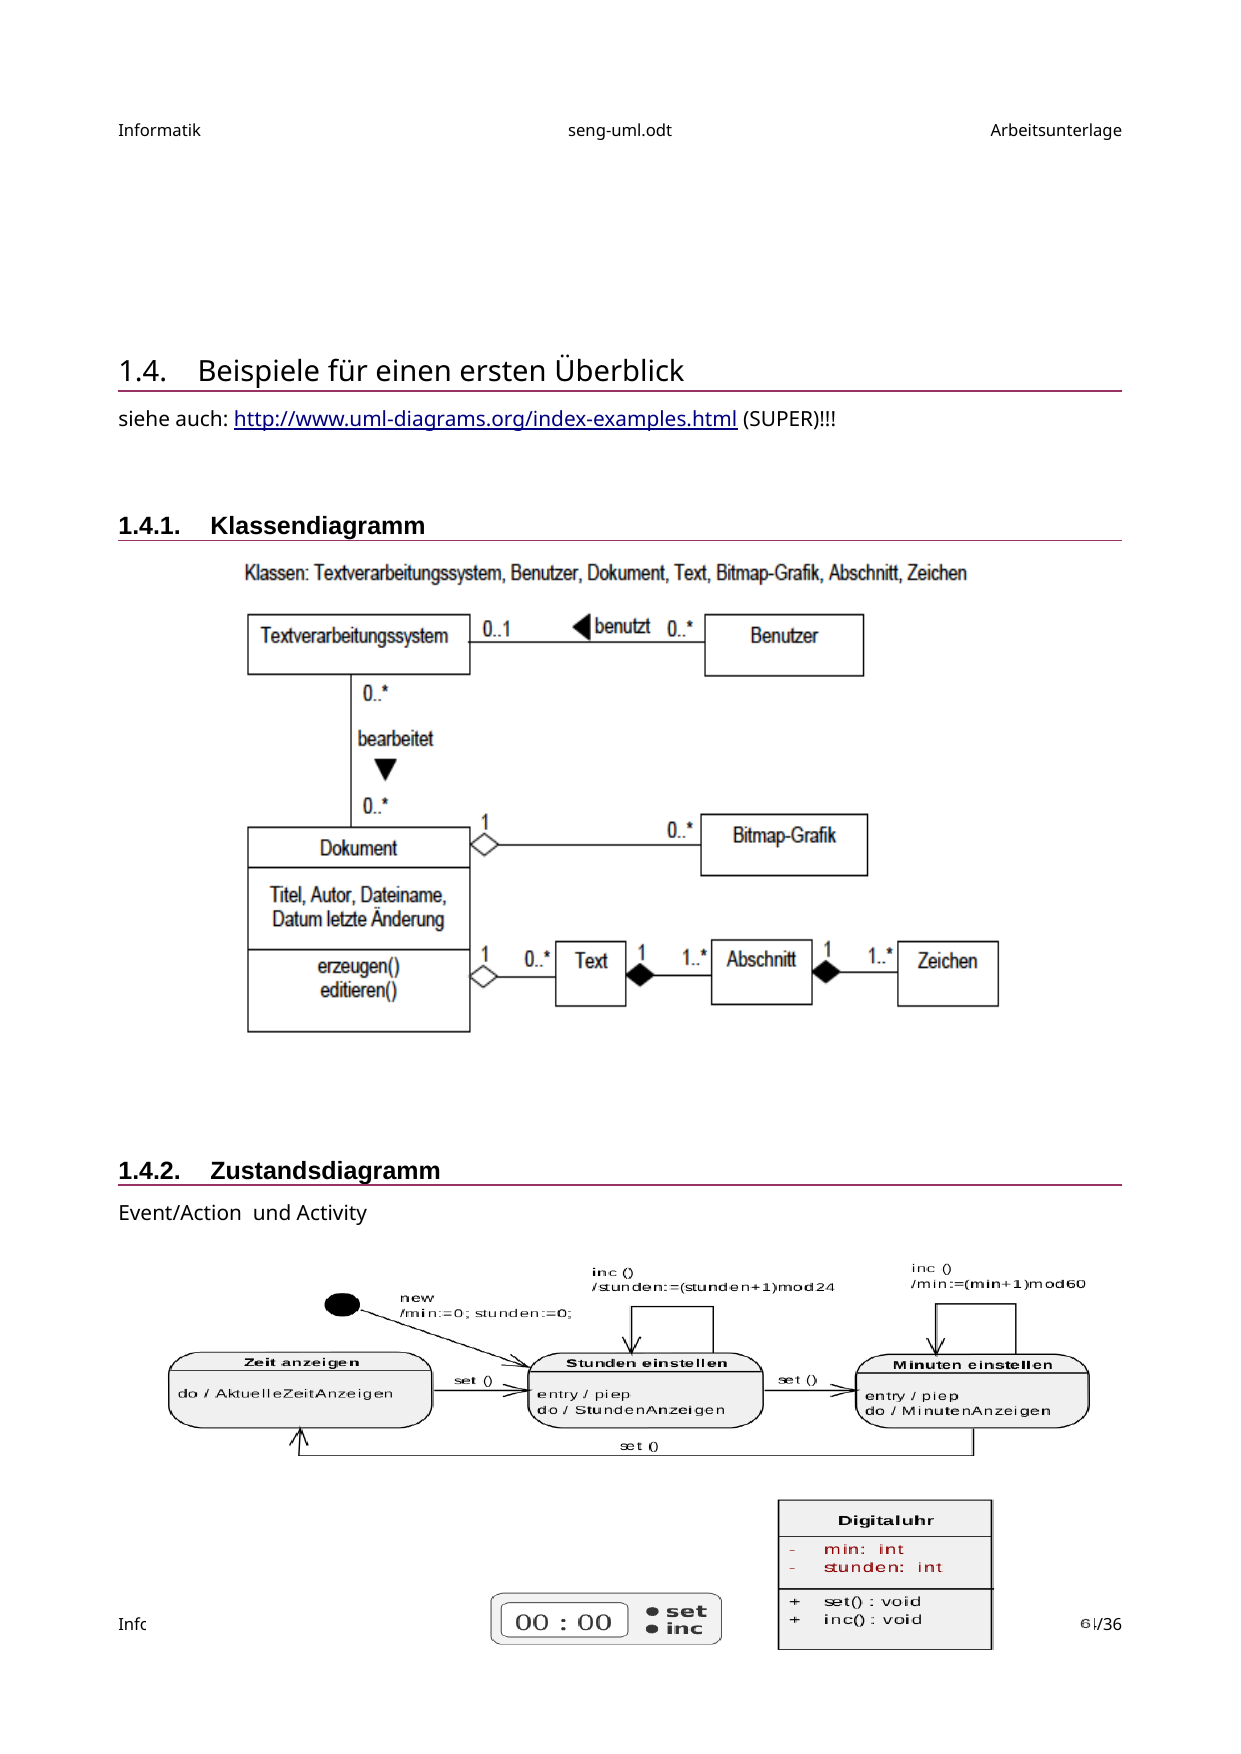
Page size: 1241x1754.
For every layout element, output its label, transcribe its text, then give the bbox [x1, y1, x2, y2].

text siehe auch: http://www.uml-diagrams.org/index-examples.html (SUPER)!!! [118, 404, 1122, 433]
subtitle Zustandsdiagramm [118, 1156, 1122, 1184]
subtitle Klassendiagramm [118, 511, 1122, 540]
picture [146, 1240, 1094, 1658]
subtitle Beispiele für einen ersten Überblick [118, 350, 1122, 390]
text Event/Action und Activity [118, 1198, 1122, 1226]
picture [230, 553, 1011, 1049]
